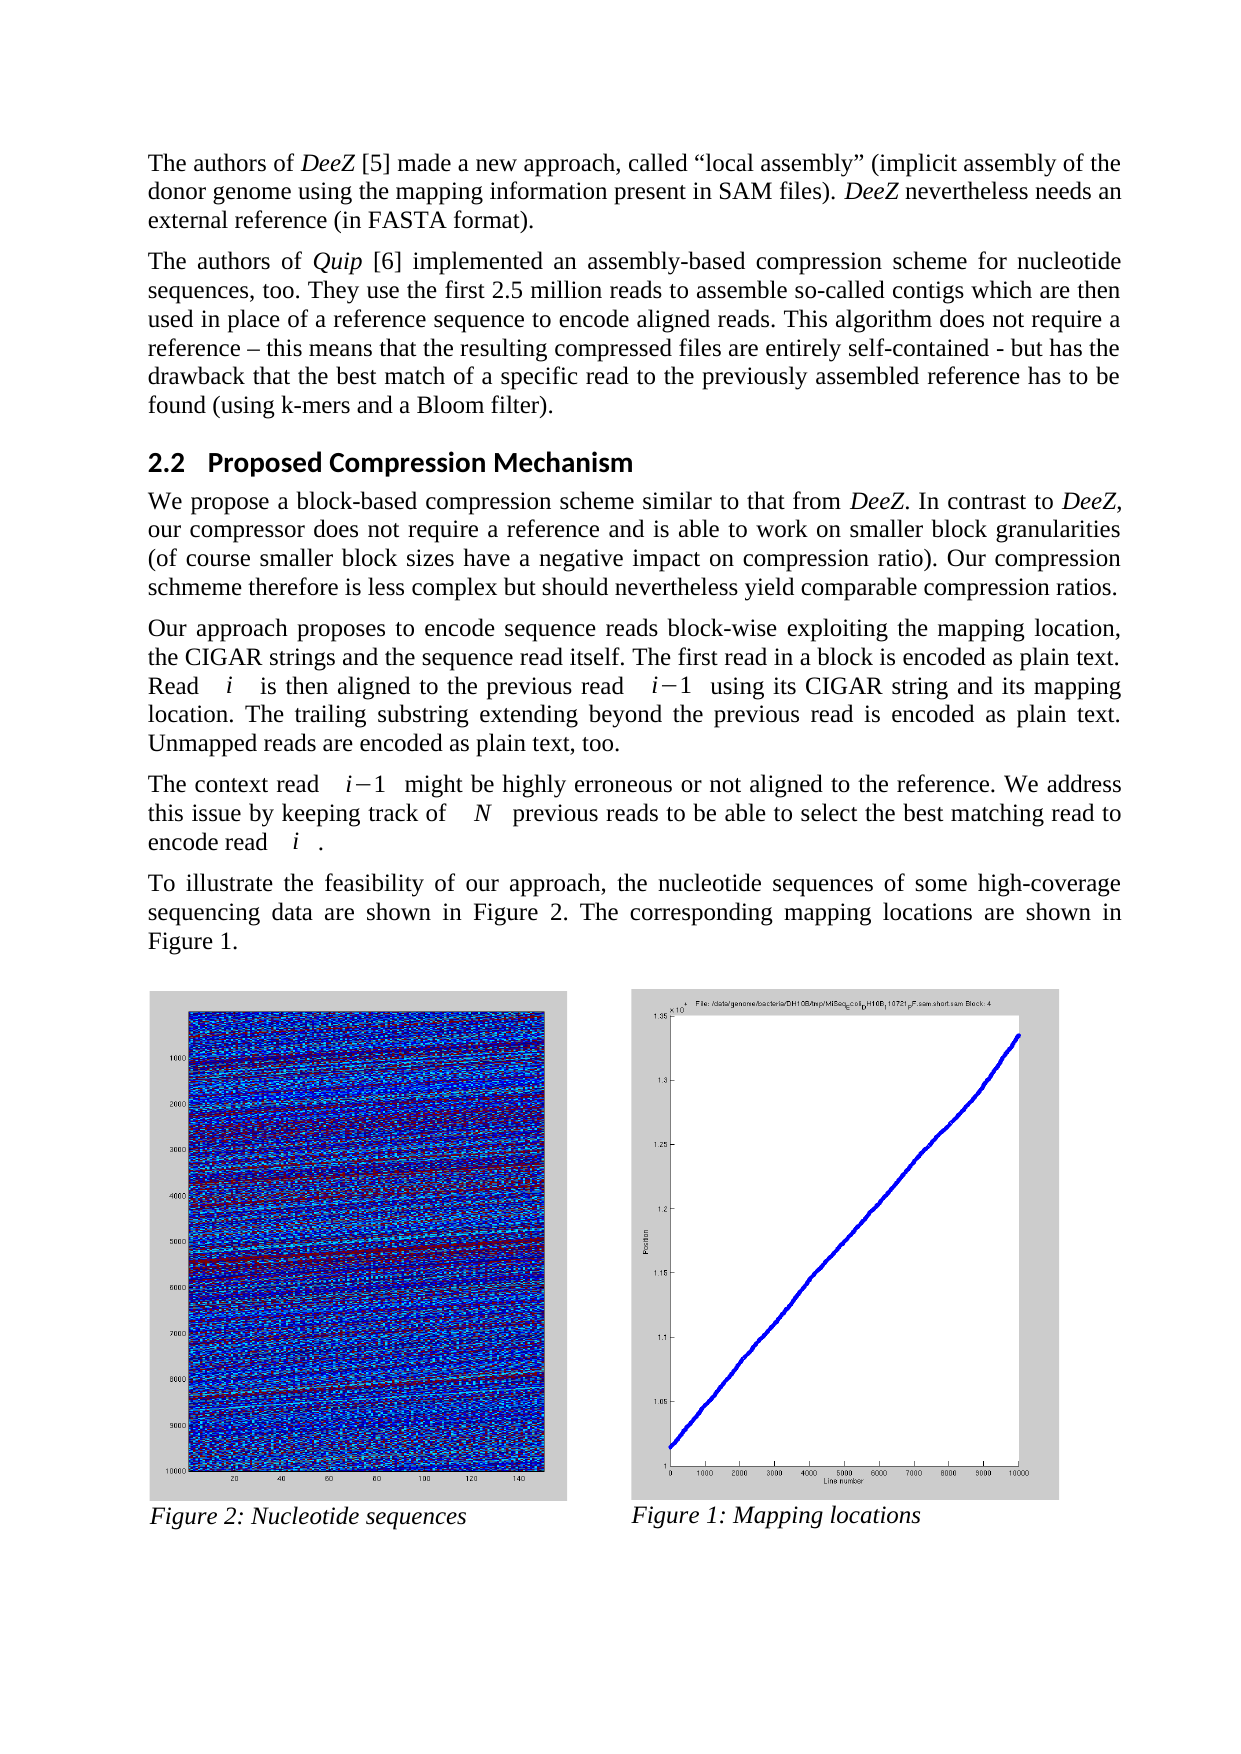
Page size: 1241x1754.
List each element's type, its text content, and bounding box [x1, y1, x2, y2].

picture [149, 991, 568, 1501]
text To illustrate the feasibility of our approach, the nucleotide sequences of some high-coverage sequencing data are shown in Figure 2. The corresponding mapping locations are shown in Figure 1. [148, 868, 1122, 954]
text Our approach proposes to encode sequence reads block-wise exploiting the mapping location, the CIGAR strings and the sequence read itself. The first read in a block is encoded as plain text. Read is then aligned to the previous read using its CIGAR string and its mapping location. The trailing substring extending beyond the previous read is encoded as plain text. Unmapped reads are encoded as plain text, too. [148, 613, 1122, 757]
text We propose a block-based compression scheme similar to that from DeeZ. In contrast to DeeZ, our compressor does not require a reference and is able to work on smaller block granularities (of course smaller block sizes have a negative impact on compression ratio). Our compression schmeme therefore is less complex but should nevertheless yield comparable compression ratios. [148, 486, 1122, 601]
text The authors of DeeZ [5] made a new approach, called “local assembly” (implicit assembly of the donor genome using the mapping information present in SAM files). DeeZ nevertheless needs an external reference (in FASTA format). [148, 148, 1122, 234]
text The context read might be highly erroneous or not aligned to the reference. We address this issue by keeping track of previous reads to be able to select the best matching read to encode read . [148, 769, 1122, 856]
picture [631, 989, 1060, 1500]
subtitle Proposed Compression Mechanism [148, 444, 1122, 479]
text The authors of Quip [6] implemented an assembly-based compression scheme for nucleotide sequences, too. They use the first 2.5 million reads to assemble so-called contigs which are then used in place of a reference sequence to encode aligned reads. This algorithm does not require a reference – this means that the resulting compressed files are entirely self-contained - but has the drawback that the best match of a specific read to the previously assembled reference has to be found (using k-mers and a Bloom filter). [148, 246, 1122, 419]
text Figure 1: Mapping locations [631, 1500, 1059, 1529]
text Figure 2: Nucleotide sequences [149, 1501, 567, 1530]
